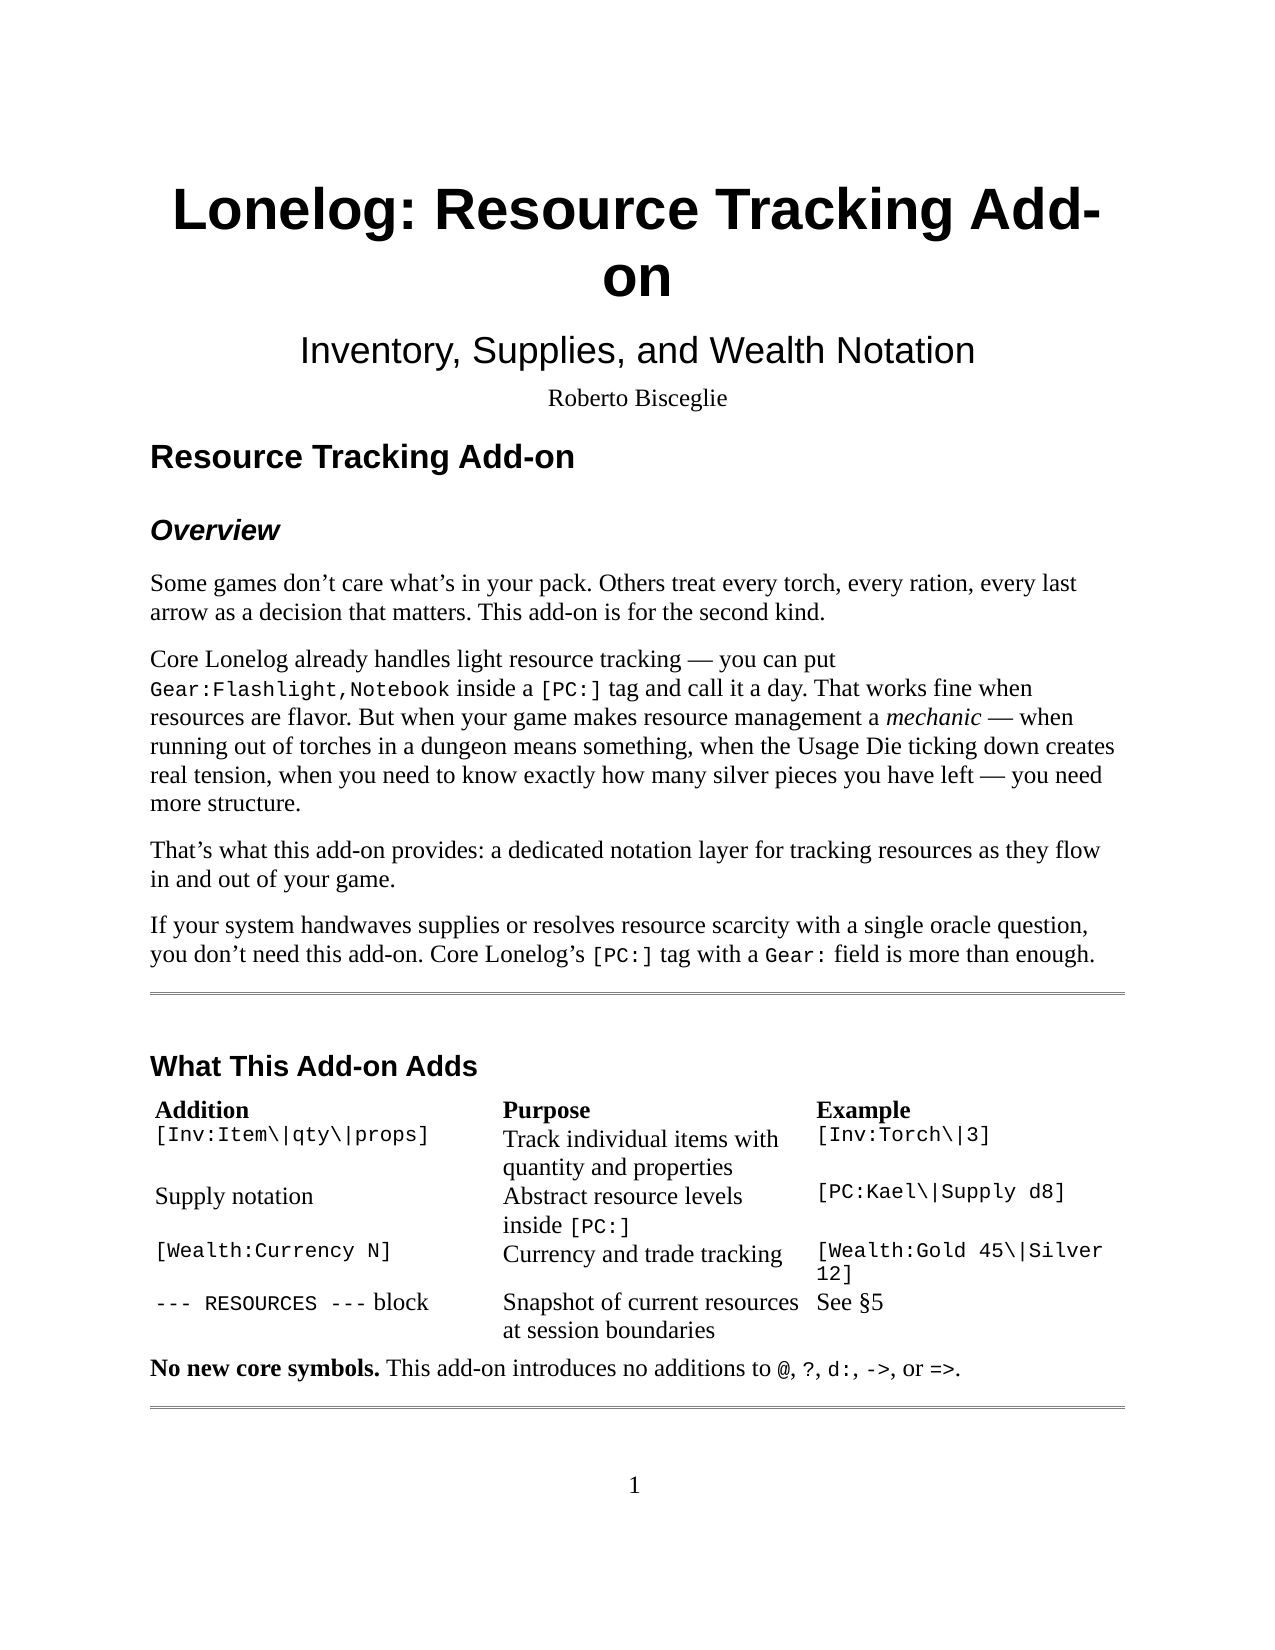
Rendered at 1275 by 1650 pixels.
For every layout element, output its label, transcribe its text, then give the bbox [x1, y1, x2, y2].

table_cell [Inv:Torch\|3] [812, 1124, 1125, 1181]
text No new core symbols. This add-on introduces no additions to @, ?, d:, ->, or =>. [150, 1353, 1125, 1383]
text If your system handwaves supplies or resolves resource scarcity with a single oracle question, you don’t need this add-on. Core Lonelog’s [PC:] tag with a Gear: field is more than enough. [150, 911, 1125, 969]
table_cell [Wealth:Gold 45\|Silver 12] [812, 1240, 1125, 1287]
table_cell Currency and trade tracking [498, 1240, 812, 1287]
table_cell [Wealth:Currency N] [150, 1240, 498, 1287]
subtitle Overview [150, 513, 1125, 547]
table_cell [PC:Kael\|Supply d8] [812, 1181, 1125, 1239]
table_cell Supply notation [150, 1181, 498, 1239]
table_cell Track individual items with quantity and properties [498, 1124, 812, 1181]
table_cell See §5 [812, 1287, 1125, 1344]
title Lonelog: Resource Tracking Add-on [150, 175, 1125, 309]
text That’s what this add-on provides: a dedicated notation layer for tracking resources as they flow in and out of your game. [150, 835, 1125, 893]
text Roberto Bisceglie [150, 383, 1125, 412]
text Core Lonelog already handles light resource tracking — you can put Gear:Flashlight,Notebook inside a [PC:] tag and call it a day. That works fine when resources are flavor. But when your game makes resource management a mechanic — when running out of torches in a dungeon means something, when the Usage Die ticking down creates real tension, when you need to know exactly how many silver pieces you have left — you need more structure. [150, 644, 1125, 817]
text Some games don’t care what’s in your pack. Others treat every torch, every ration, every last arrow as a decision that matters. This add-on is for the second kind. [150, 568, 1125, 626]
subtitle Inventory, Supplies, and Wealth Notation [150, 328, 1125, 371]
table_cell Snapshot of current resources at session boundaries [498, 1287, 812, 1344]
table_cell Abstract resource levels inside [PC:] [498, 1181, 812, 1239]
subtitle What This Add-on Adds [150, 1049, 1125, 1082]
table_cell [Inv:Item\|qty\|props] [150, 1124, 498, 1181]
table_header Purpose [498, 1095, 812, 1124]
subtitle Resource Tracking Add-on [150, 437, 1125, 476]
table_header Example [812, 1095, 1125, 1124]
table_cell --- RESOURCES --- block [150, 1287, 498, 1344]
table_header Addition [150, 1095, 498, 1124]
